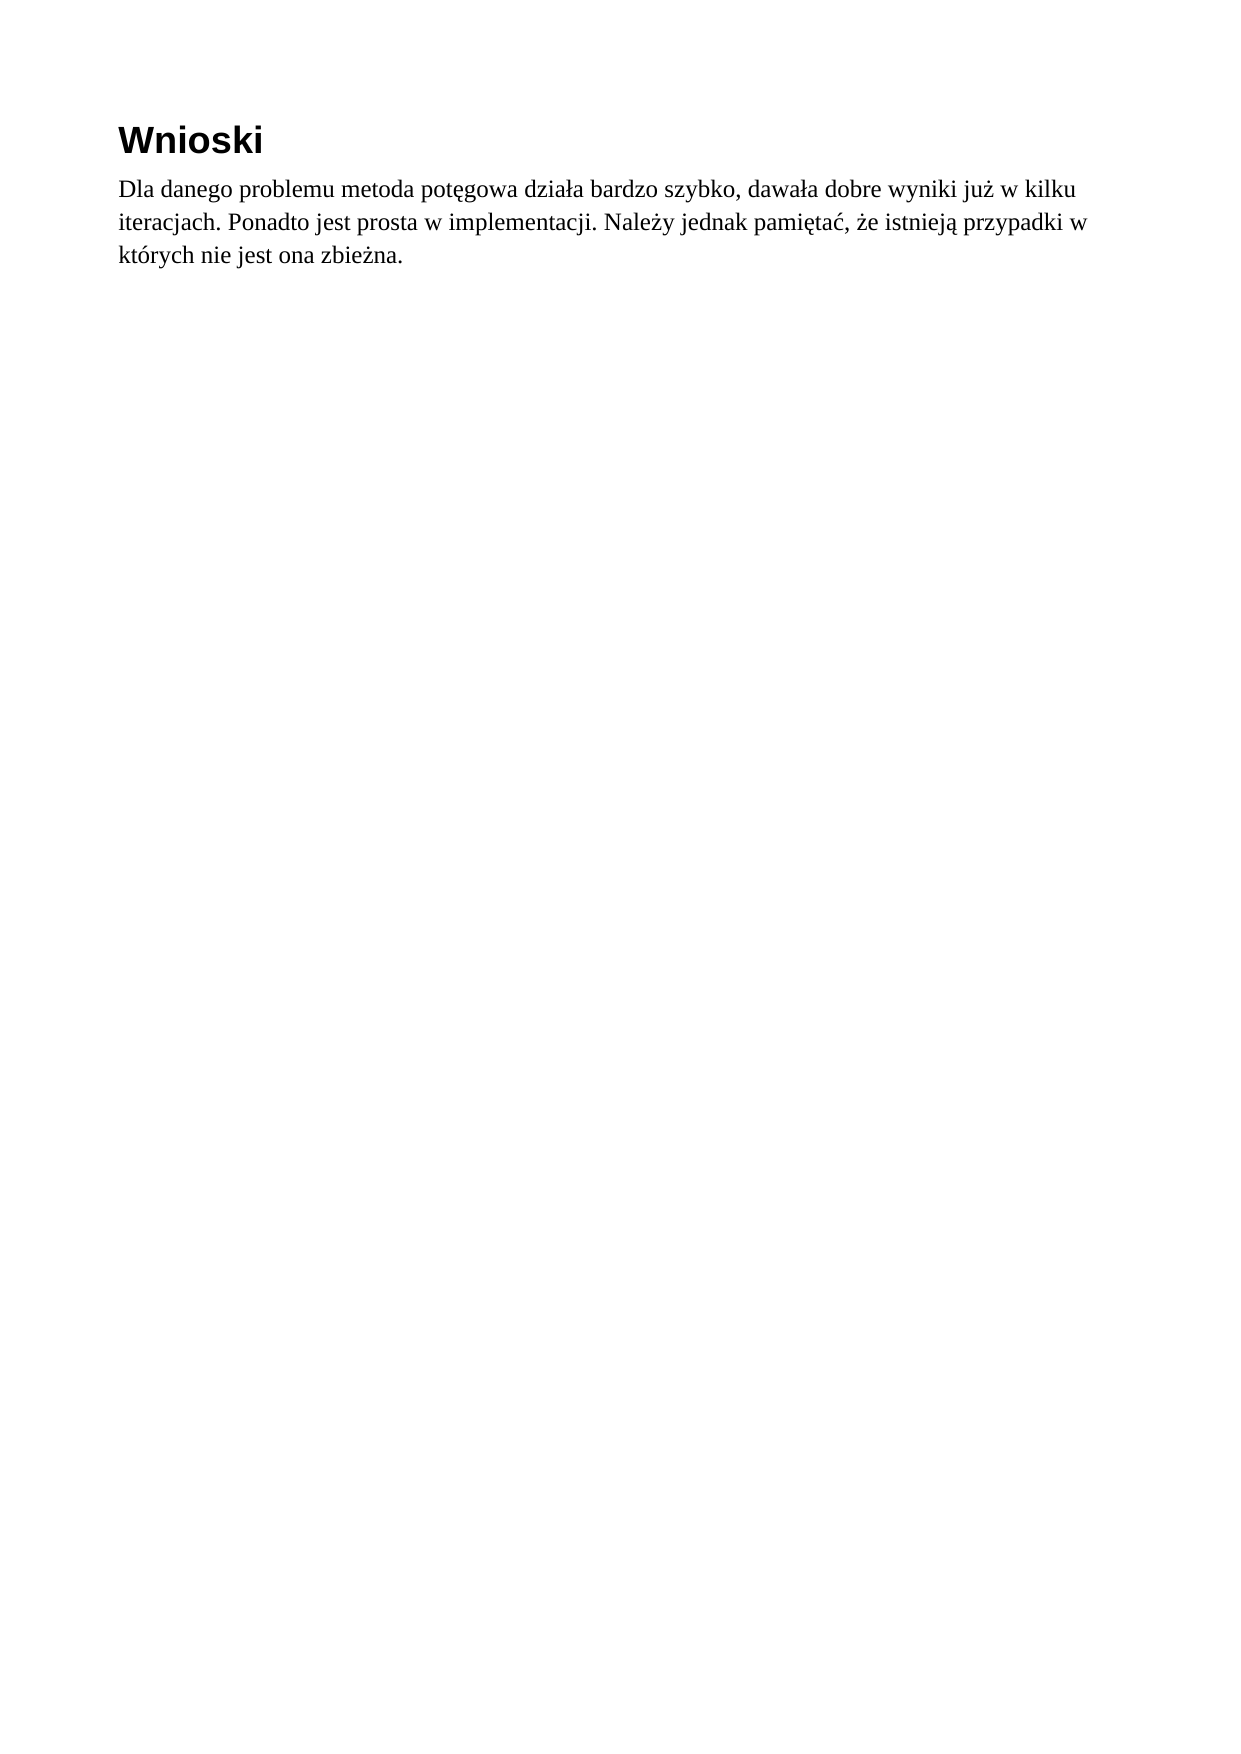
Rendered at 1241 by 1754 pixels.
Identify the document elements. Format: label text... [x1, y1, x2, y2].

text Dla danego problemu metoda potęgowa działa bardzo szybko, dawała dobre wyniki już w kilku iteracjach. Ponadto jest prosta w implementacji. Należy jednak pamiętać, że istnieją przypadki w których nie jest ona zbieżna. [118, 174, 1122, 269]
subtitle Wnioski [118, 118, 1122, 162]
